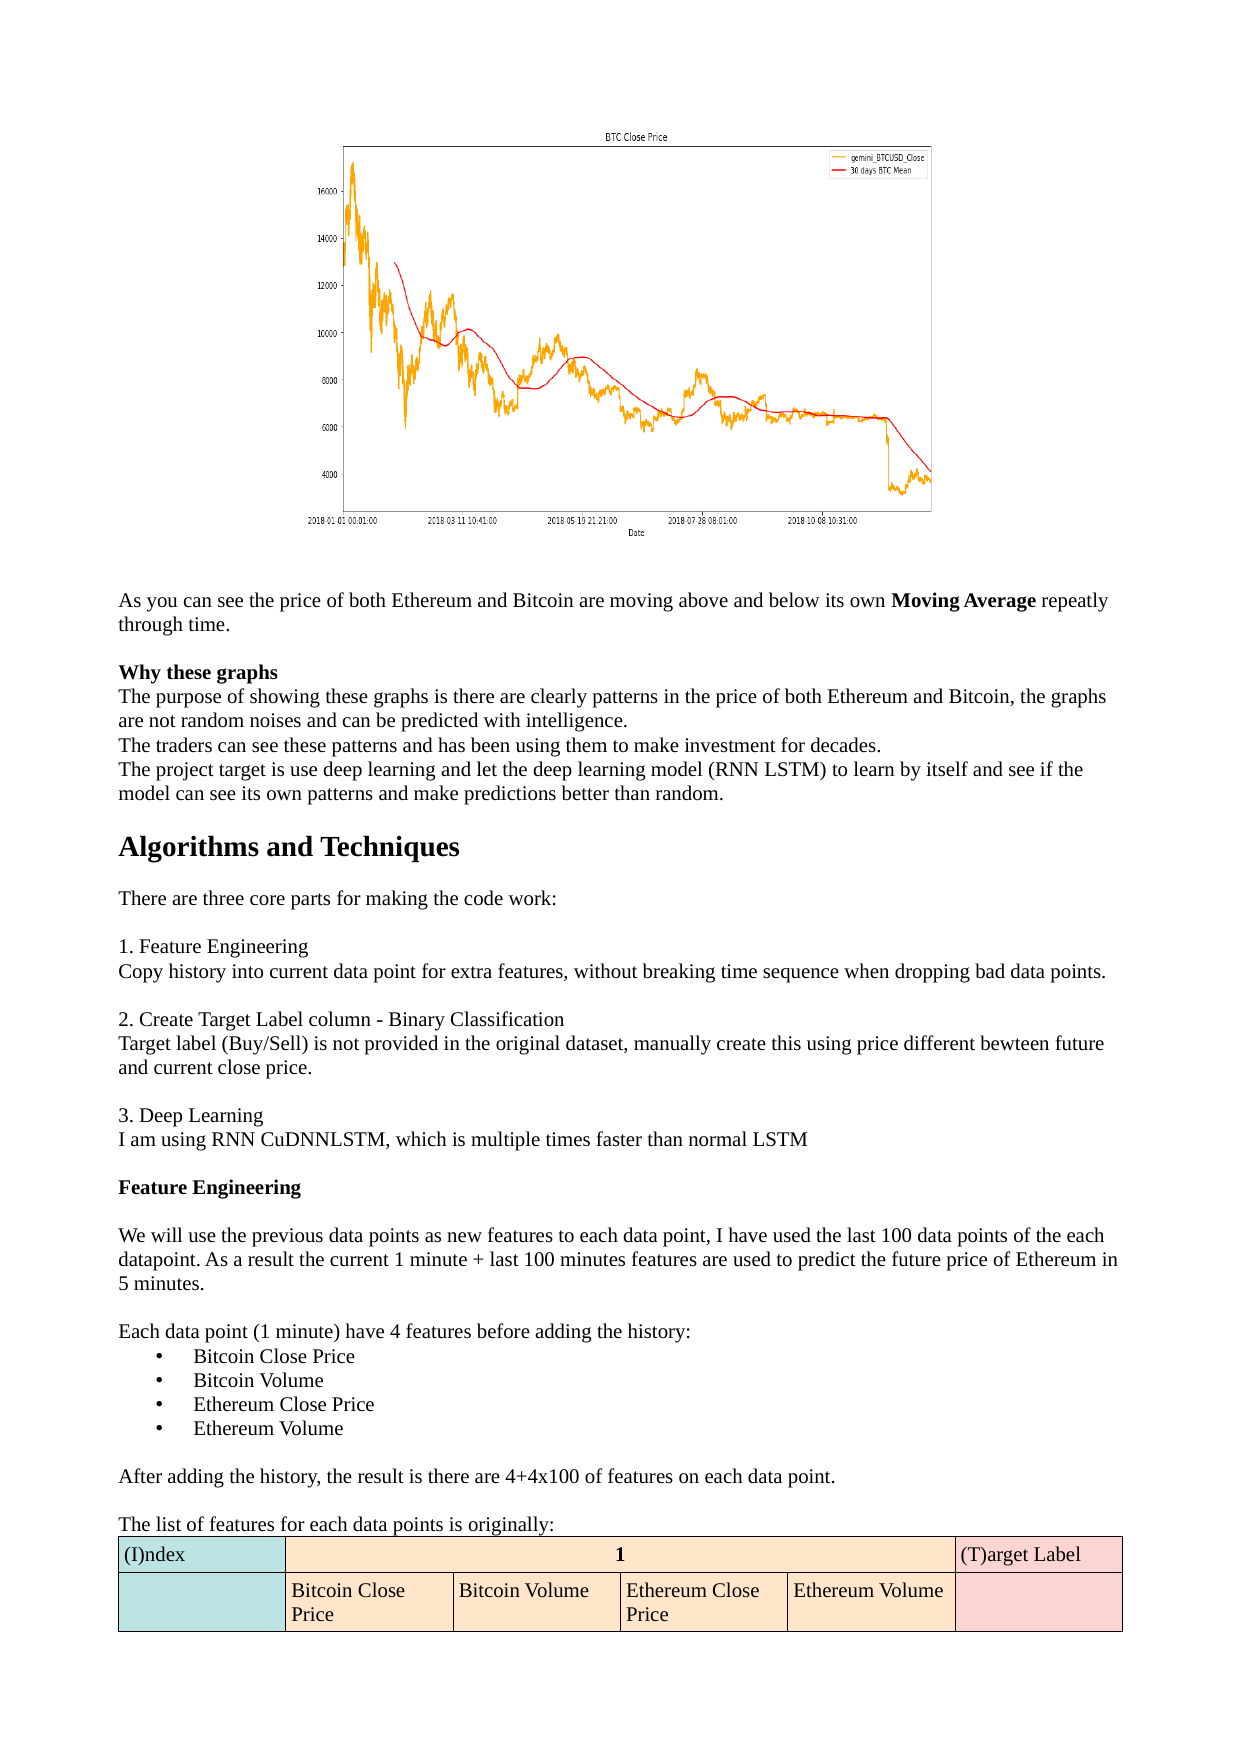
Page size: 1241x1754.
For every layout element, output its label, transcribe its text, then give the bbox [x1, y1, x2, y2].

table_header (I)ndex [119, 1537, 285, 1572]
table_cell Ethereum Volume [788, 1573, 955, 1631]
text The list of features for each data points is originally: [118, 1512, 1122, 1536]
text We will use the previous data points as new features to each data point, I have used the last 100 data points of the each datapoint. As a result the current 1 minute + last 100 minutes features are used to predict the future price of Ethereum in 5 minutes. [118, 1223, 1122, 1295]
text Target label (Buy/Sell) is not provided in the original dataset, manually create this using price different bewteen future [118, 1031, 1122, 1055]
text 3. Deep Learning [118, 1103, 1122, 1127]
text Why these graphs [118, 660, 1122, 684]
list Ethereum Close Price [156, 1392, 1122, 1416]
subtitle Algorithms and Techniques [118, 829, 1122, 862]
text Feature Engineering [118, 1175, 1122, 1199]
table_cell [119, 1573, 285, 1631]
list Bitcoin Close Price [156, 1343, 1122, 1368]
text 1. Feature Engineering [118, 934, 1122, 958]
table_cell Bitcoin Close Price [286, 1573, 453, 1631]
text There are three core parts for making the code work: [118, 886, 1122, 910]
text Copy history into current data point for extra features, without breaking time sequence when dropping bad data points. [118, 958, 1122, 983]
picture [303, 127, 937, 543]
text The purpose of showing these graphs is there are clearly patterns in the price of both Ethereum and Bitcoin, the graphs are not random noises and can be predicted with intelligence. [118, 684, 1122, 732]
text I am using RNN CuDNNLSTM, which is multiple times faster than normal LSTM [118, 1127, 1122, 1151]
text The traders can see these patterns and has been using them to make investment for decades. [118, 732, 1122, 757]
table_cell Ethereum Close Price [621, 1573, 787, 1631]
text As you can see the price of both Ethereum and Bitcoin are moving above and below its own Moving Average repeatly through time. [118, 588, 1122, 636]
text After adding the history, the result is there are 4+4x100 of features on each data point. [118, 1464, 1122, 1488]
text 2. Create Target Label column - Binary Classification [118, 1007, 1122, 1031]
text and current close price. [118, 1055, 1122, 1079]
text The project target is use deep learning and let the deep learning model (RNN LSTM) to learn by itself and see if the model can see its own patterns and make predictions better than random. [118, 757, 1122, 805]
table_cell Bitcoin Volume [454, 1573, 620, 1631]
list Ethereum Volume [156, 1416, 1122, 1440]
table_header 1 [286, 1537, 955, 1572]
text Each data point (1 minute) have 4 features before adding the history: [118, 1319, 1122, 1343]
table_cell [956, 1573, 1122, 1631]
list Bitcoin Volume [156, 1368, 1122, 1392]
table_header (T)arget Label [956, 1537, 1122, 1572]
